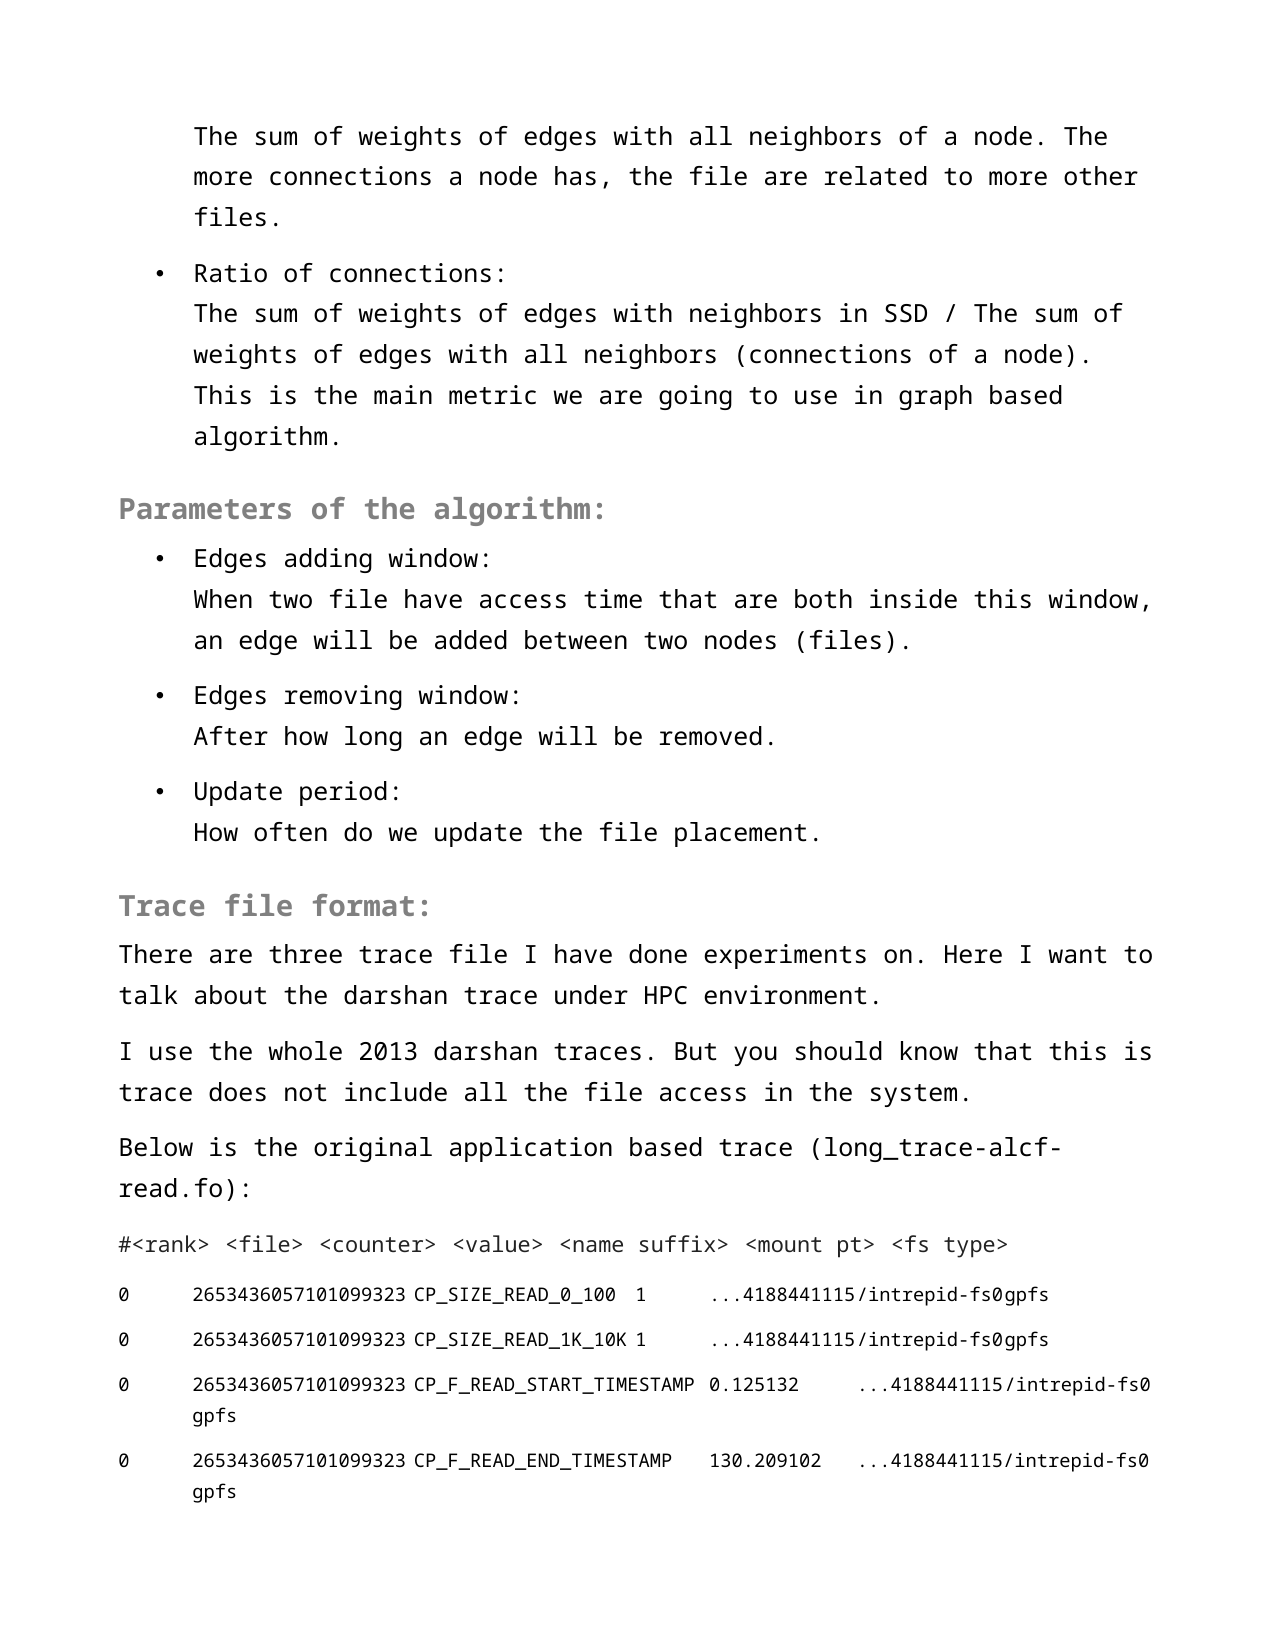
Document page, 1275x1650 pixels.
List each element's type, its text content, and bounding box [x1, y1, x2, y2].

list The sum of weights of edges with all neighbors of a node. The more connections a node has, the file are related to more other files. [156, 118, 1157, 234]
list Update period: How often do we update the file placement. [156, 774, 1157, 849]
text #<rank> <file> <counter> <value> <name suffix> <mount pt> <fs type> [118, 1226, 1157, 1260]
text Below is the original application based trace (long_trace-alcf-read.fo): [118, 1129, 1157, 1204]
list Edges adding window: When two file have access time that are both inside this window, an edge will be added between two nodes (files). [156, 541, 1157, 656]
list Edges removing window: After how long an edge will be removed. [156, 678, 1157, 753]
text 0 2653436057101099323 CP_F_READ_END_TIMESTAMP 130.209102 ...4188441115/intrepid-fs0 gpfs [118, 1447, 1157, 1504]
text 0 2653436057101099323 CP_SIZE_READ_0_100 1 ...4188441115 /intrepid-fs0 gpfs [118, 1281, 1157, 1307]
subtitle Parameters of the algorithm: [118, 488, 1157, 528]
text I use the whole 2013 darshan traces. But you should know that this is trace does not include all the file access in the system. [118, 1033, 1157, 1108]
subtitle Trace file format: [118, 885, 1157, 924]
list Ratio of connections: The sum of weights of edges with neighbors in SSD / The sum of weights of edges with all neighbors (connections of a node). This is the main metric we are going to use in graph based algorithm. [156, 255, 1157, 453]
text There are three trace file I have done experiments on. Here I want to talk about the darshan trace under HPC environment. [118, 937, 1157, 1012]
text 0 2653436057101099323 CP_F_READ_START_TIMESTAMP 0.125132 ...4188441115 /intrepid-fs0 gpfs [118, 1372, 1157, 1428]
text 0 2653436057101099323 CP_SIZE_READ_1K_10K 1 ...4188441115 /intrepid-fs0 gpfs [118, 1326, 1157, 1352]
